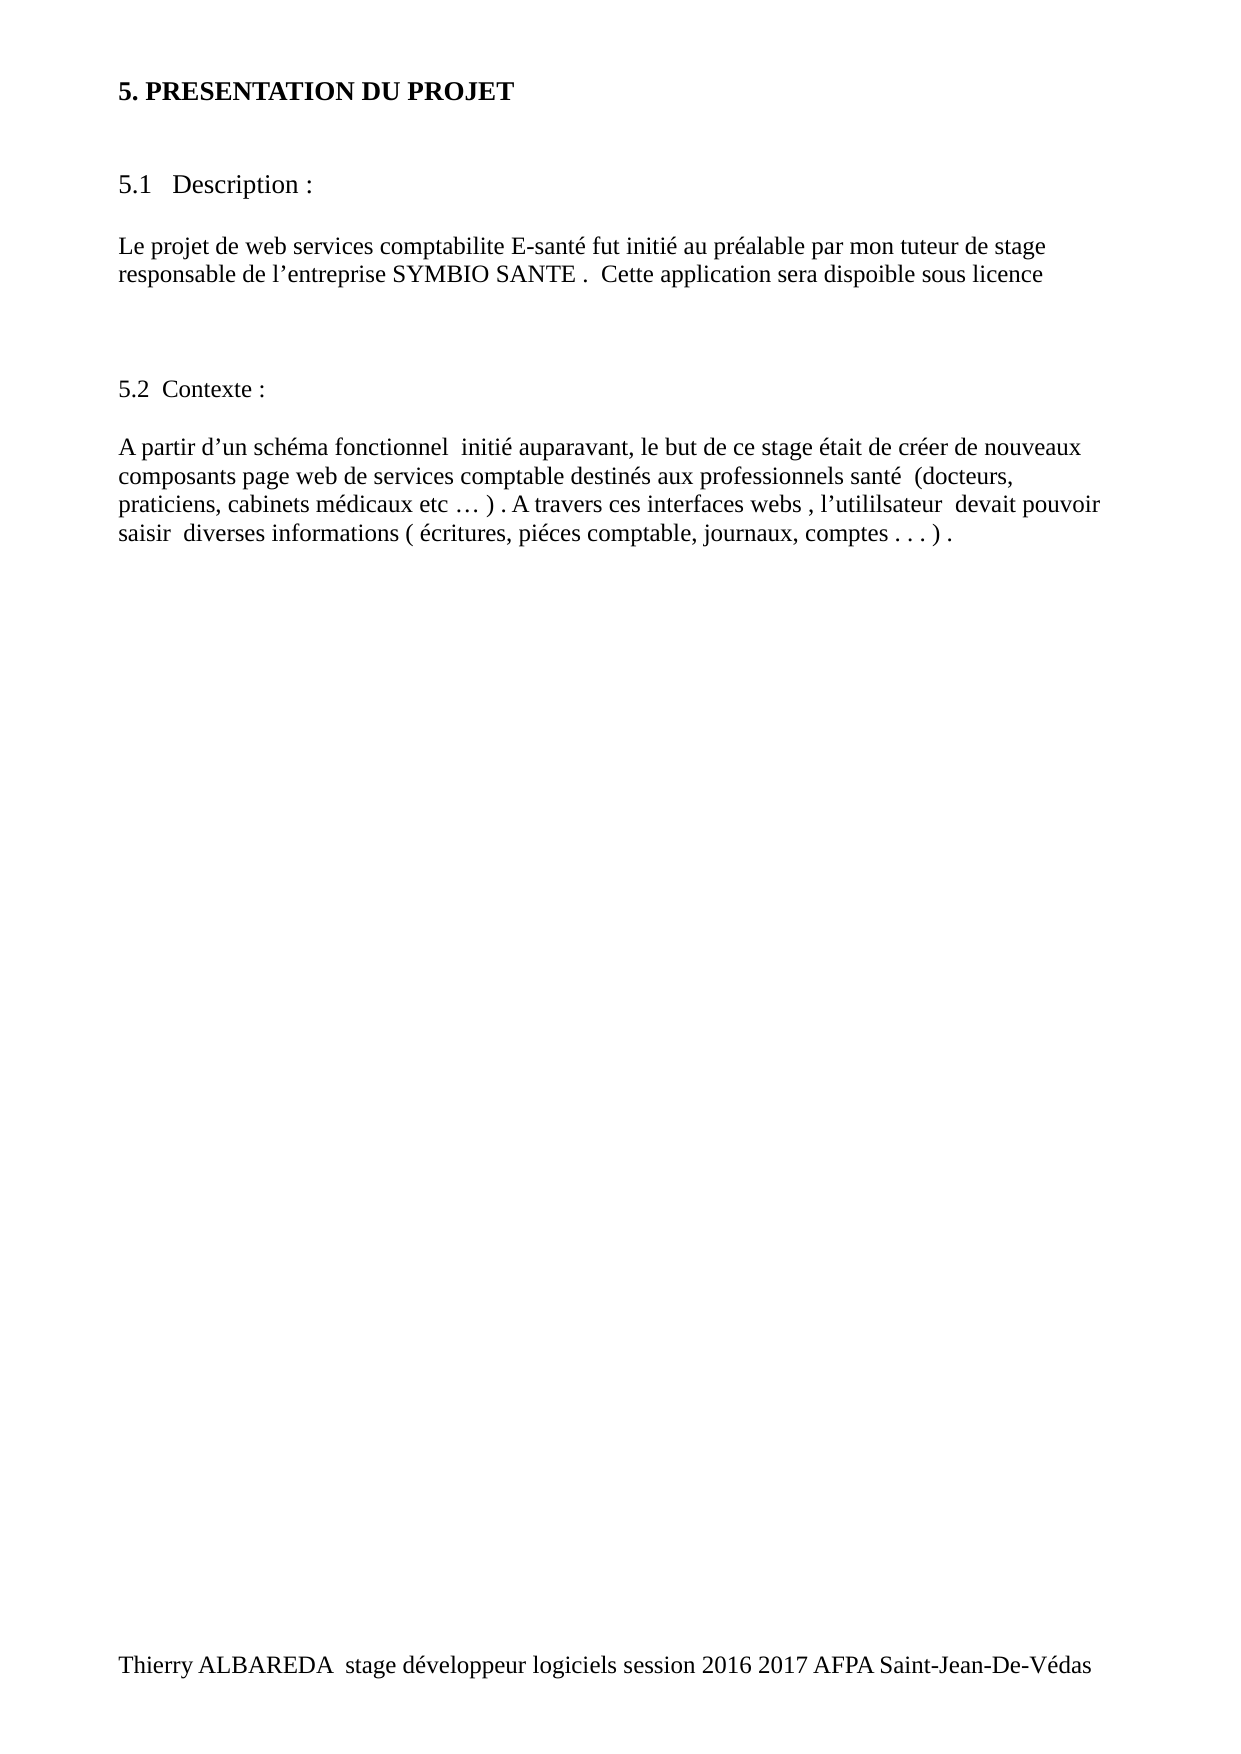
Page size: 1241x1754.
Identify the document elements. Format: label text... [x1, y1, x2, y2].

text 5. PRESENTATION DU PROJET [118, 75, 1122, 106]
text 5.2 Contexte : [118, 374, 1122, 403]
text Le projet de web services comptabilite E-santé fut initié au préalable par mon tuteur de stage responsable de l’entreprise SYMBIO SANTE . Cette application sera dispoible sous licence [118, 231, 1122, 288]
text 5.1 Description : [118, 168, 1122, 199]
text A partir d’un schéma fonctionnel initié auparavant, le but de ce stage était de créer de nouveaux composants page web de services comptable destinés aux professionnels santé (docteurs, praticiens, cabinets médicaux etc … ) . A travers ces interfaces webs , l’utililsateur devait pouvoir saisir diverses informations ( écritures, piéces comptable, journaux, comptes . . . ) . [118, 432, 1122, 547]
